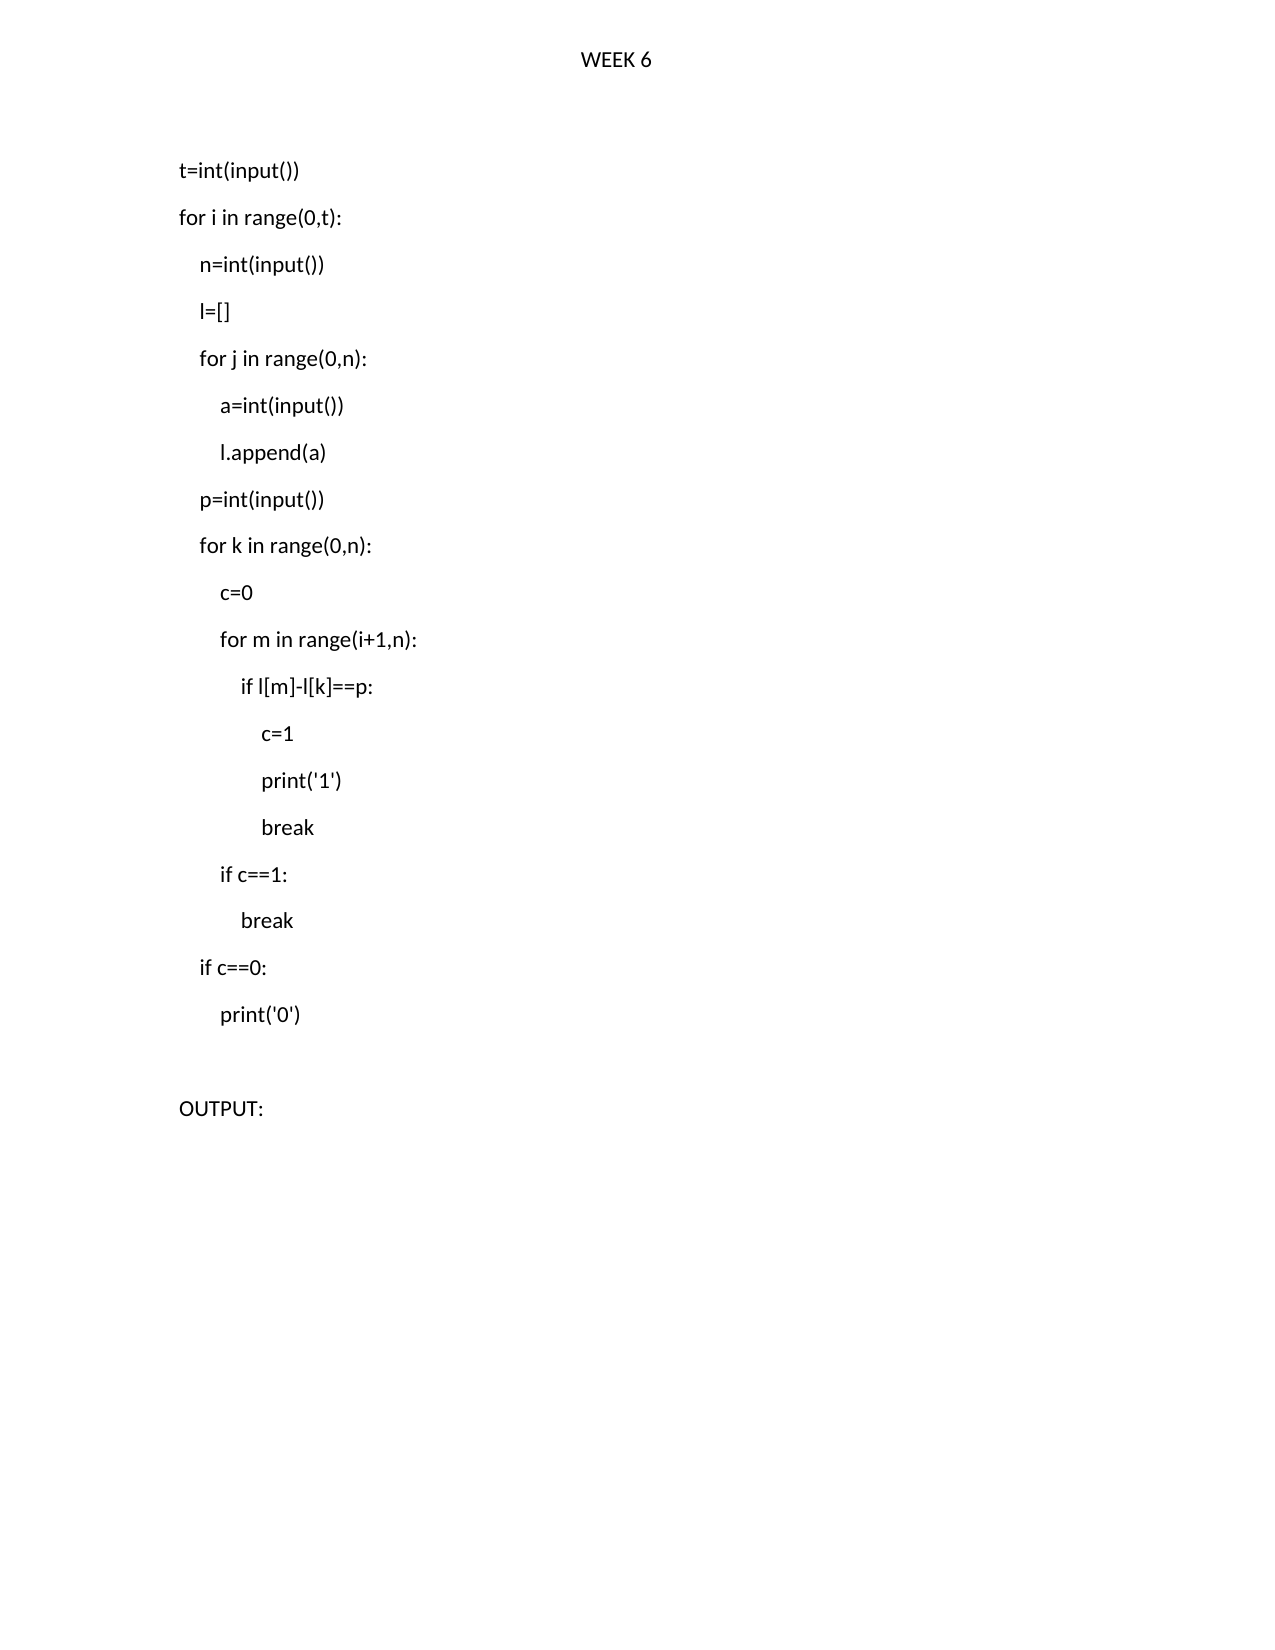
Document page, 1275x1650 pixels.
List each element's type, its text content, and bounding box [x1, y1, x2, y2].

text for k in range(0,n): [179, 532, 1096, 559]
text if c==0: [179, 953, 1096, 981]
text print('1') [179, 766, 1096, 794]
text print('0') [179, 1000, 1096, 1028]
text c=1 [179, 719, 1096, 747]
text c=0 [179, 578, 1096, 606]
text for i in range(0,t): [179, 203, 1096, 231]
text for j in range(0,n): [179, 344, 1096, 372]
text p=int(input()) [179, 485, 1096, 513]
text a=int(input()) [179, 391, 1096, 419]
text break [179, 907, 1096, 934]
text if l[m]-l[k]==p: [179, 672, 1096, 700]
text for m in range(i+1,n): [179, 625, 1096, 653]
text OUTPUT: [179, 1094, 1096, 1122]
text break [179, 813, 1096, 841]
text l.append(a) [179, 438, 1096, 466]
text t=int(input()) [179, 157, 1096, 184]
text if c==1: [179, 860, 1096, 888]
text l=[] [179, 297, 1096, 325]
text n=int(input()) [179, 250, 1096, 278]
